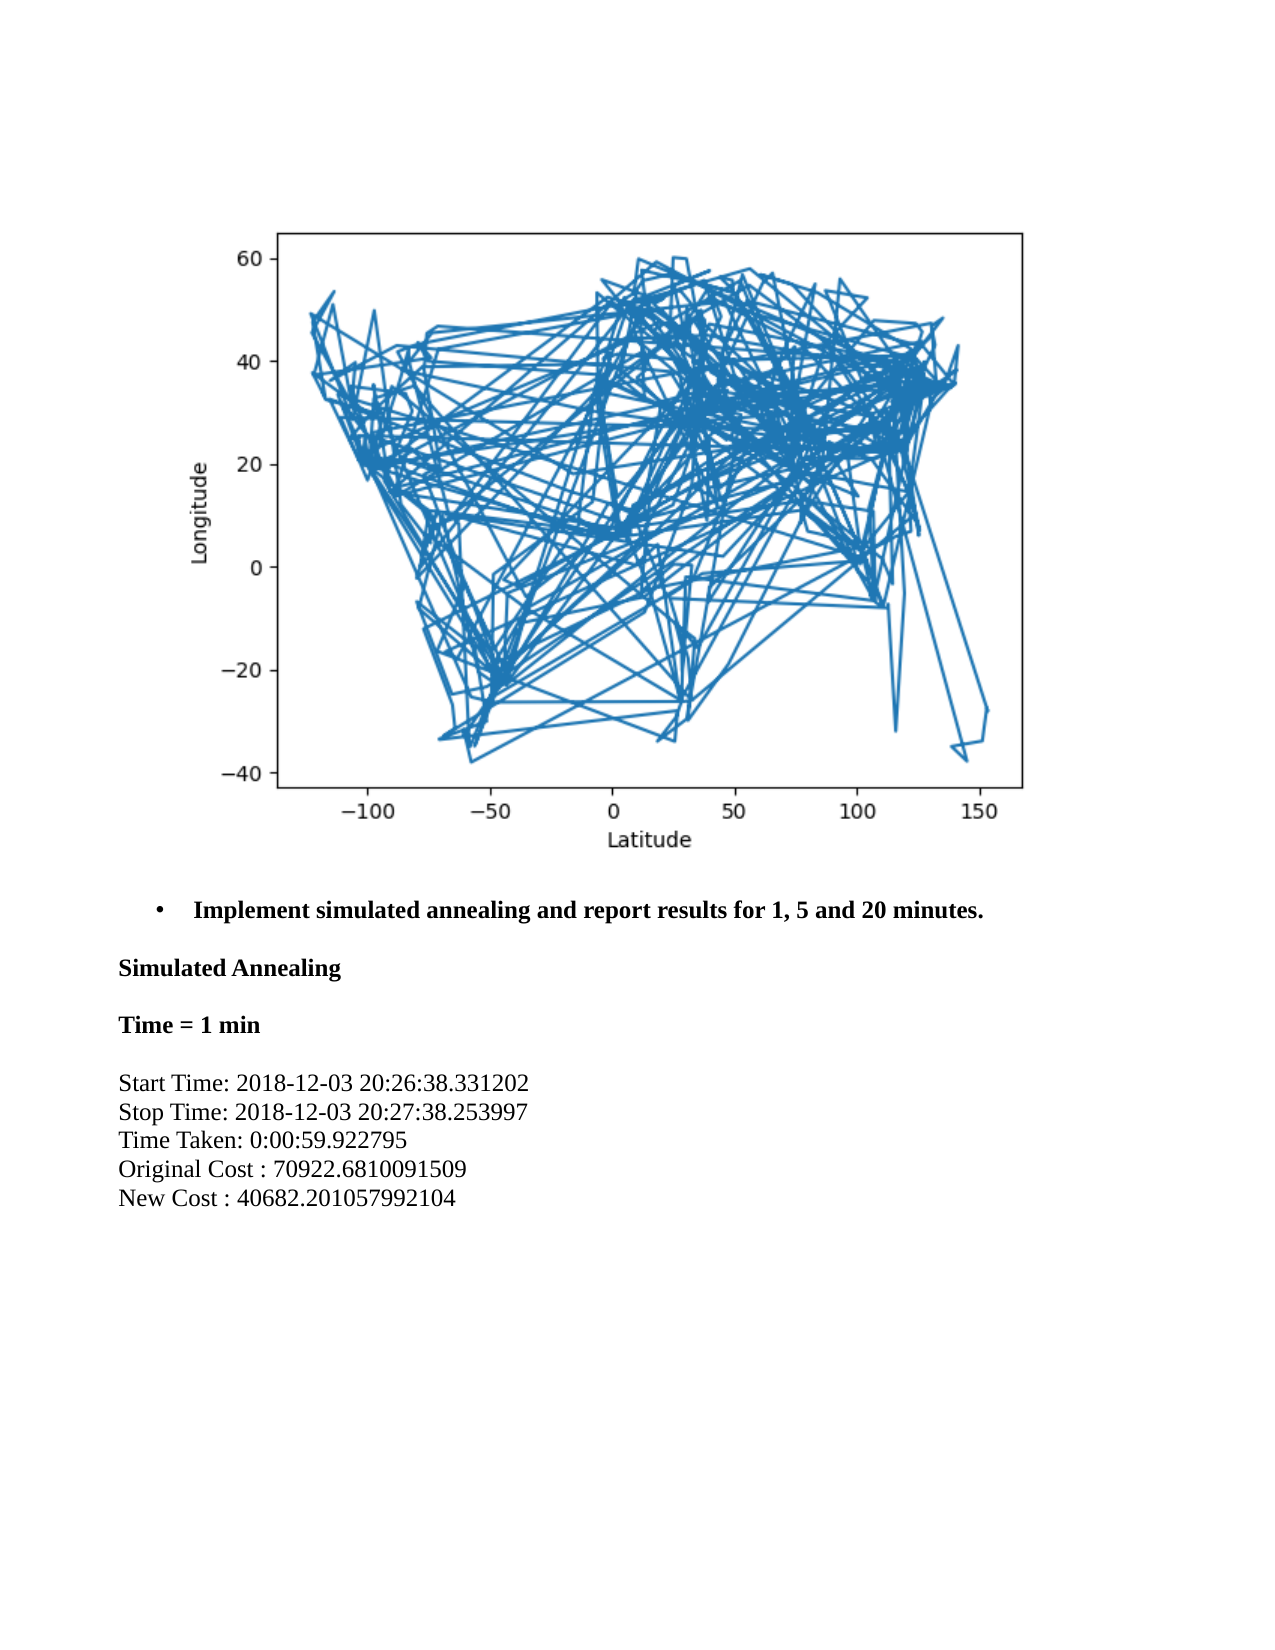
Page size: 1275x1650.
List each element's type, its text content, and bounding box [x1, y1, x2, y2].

text Start Time: 2018-12-03 20:26:38.331202 [118, 1068, 1157, 1097]
text Simulated Annealing [118, 953, 1157, 982]
picture [157, 146, 1118, 867]
list Implement simulated annealing and report results for 1, 5 and 20 minutes. [156, 896, 1157, 924]
text Time Taken: 0:00:59.922795 [118, 1126, 1157, 1154]
text Original Cost : 70922.6810091509 [118, 1154, 1157, 1183]
text Stop Time: 2018-12-03 20:27:38.253997 [118, 1097, 1157, 1126]
text Time = 1 min [118, 1011, 1157, 1039]
text New Cost : 40682.201057992104 [118, 1183, 1157, 1212]
